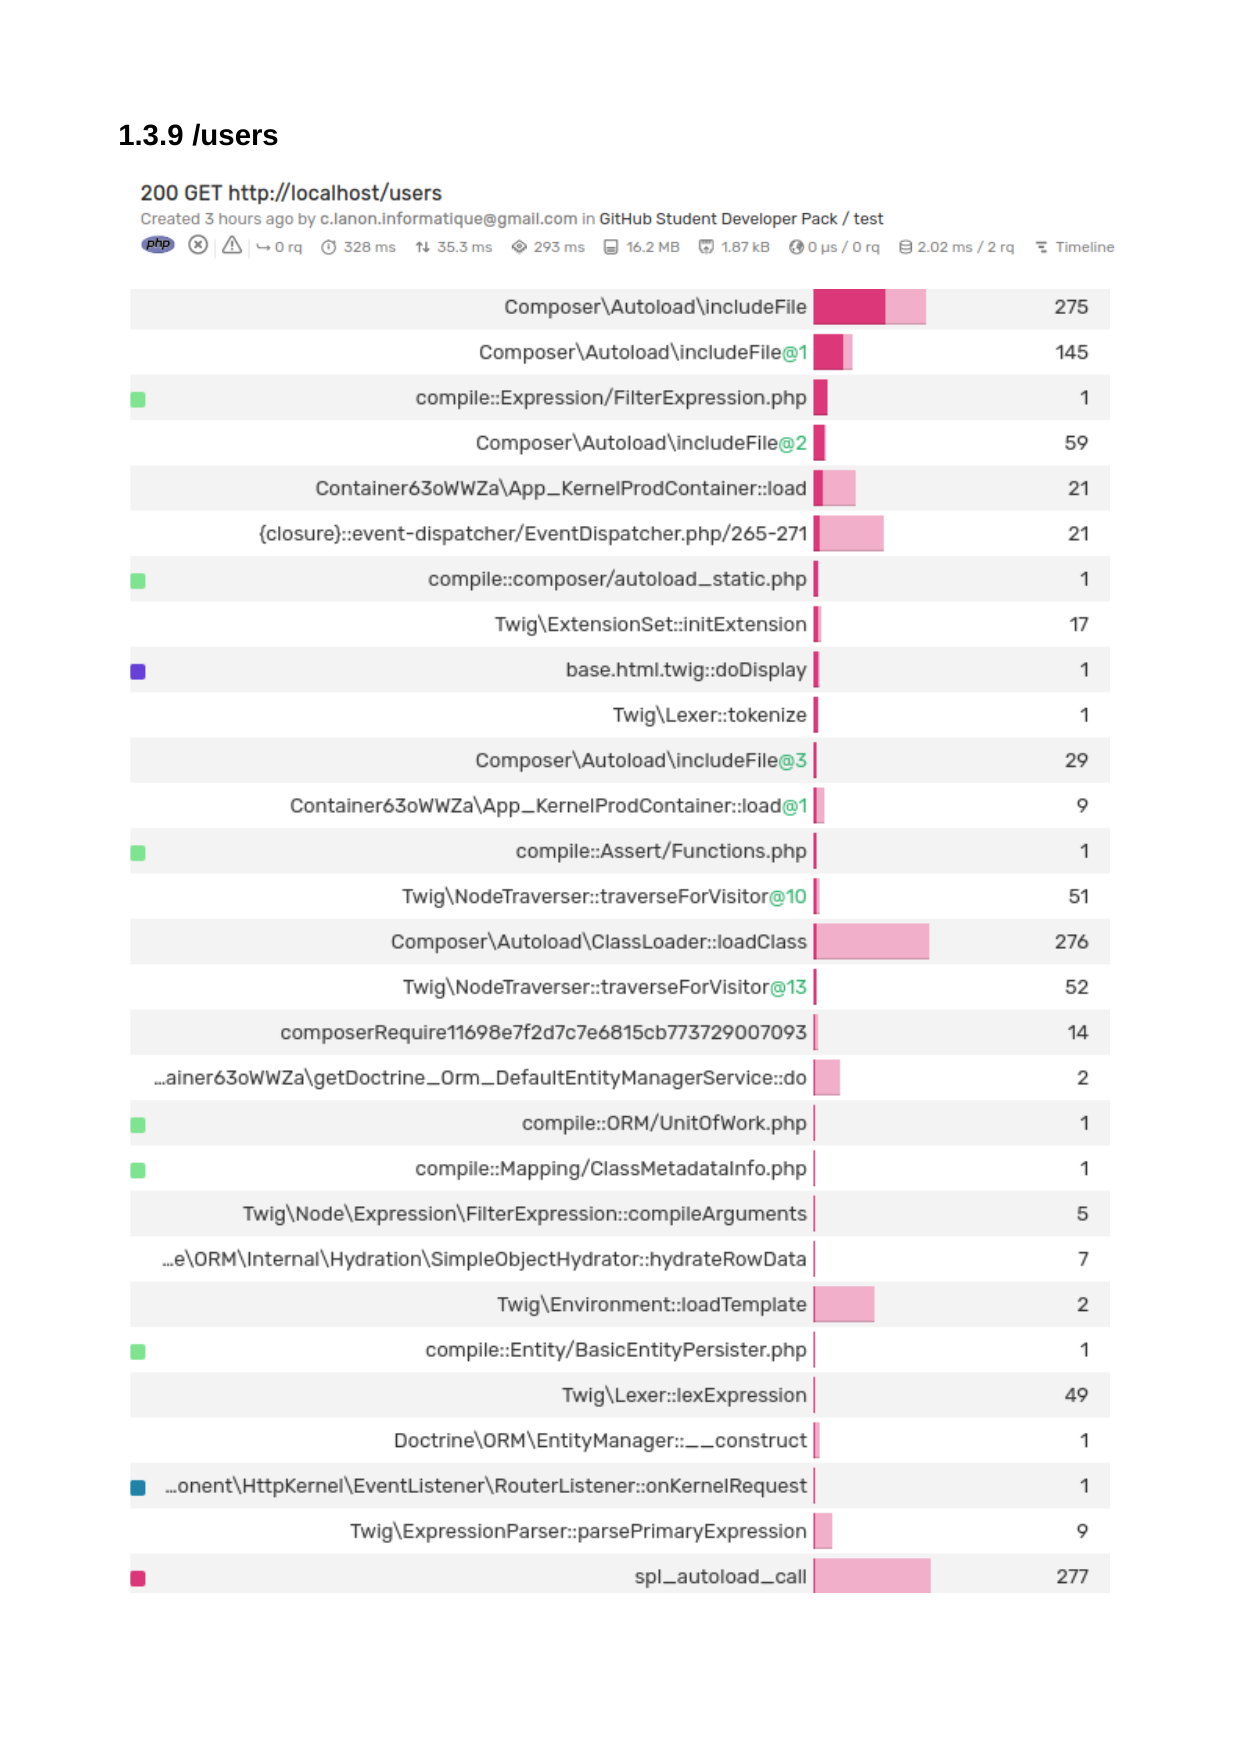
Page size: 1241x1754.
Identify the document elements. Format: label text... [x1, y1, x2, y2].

picture [118, 164, 1123, 271]
subtitle /users [118, 118, 1122, 152]
picture [130, 289, 1110, 1593]
